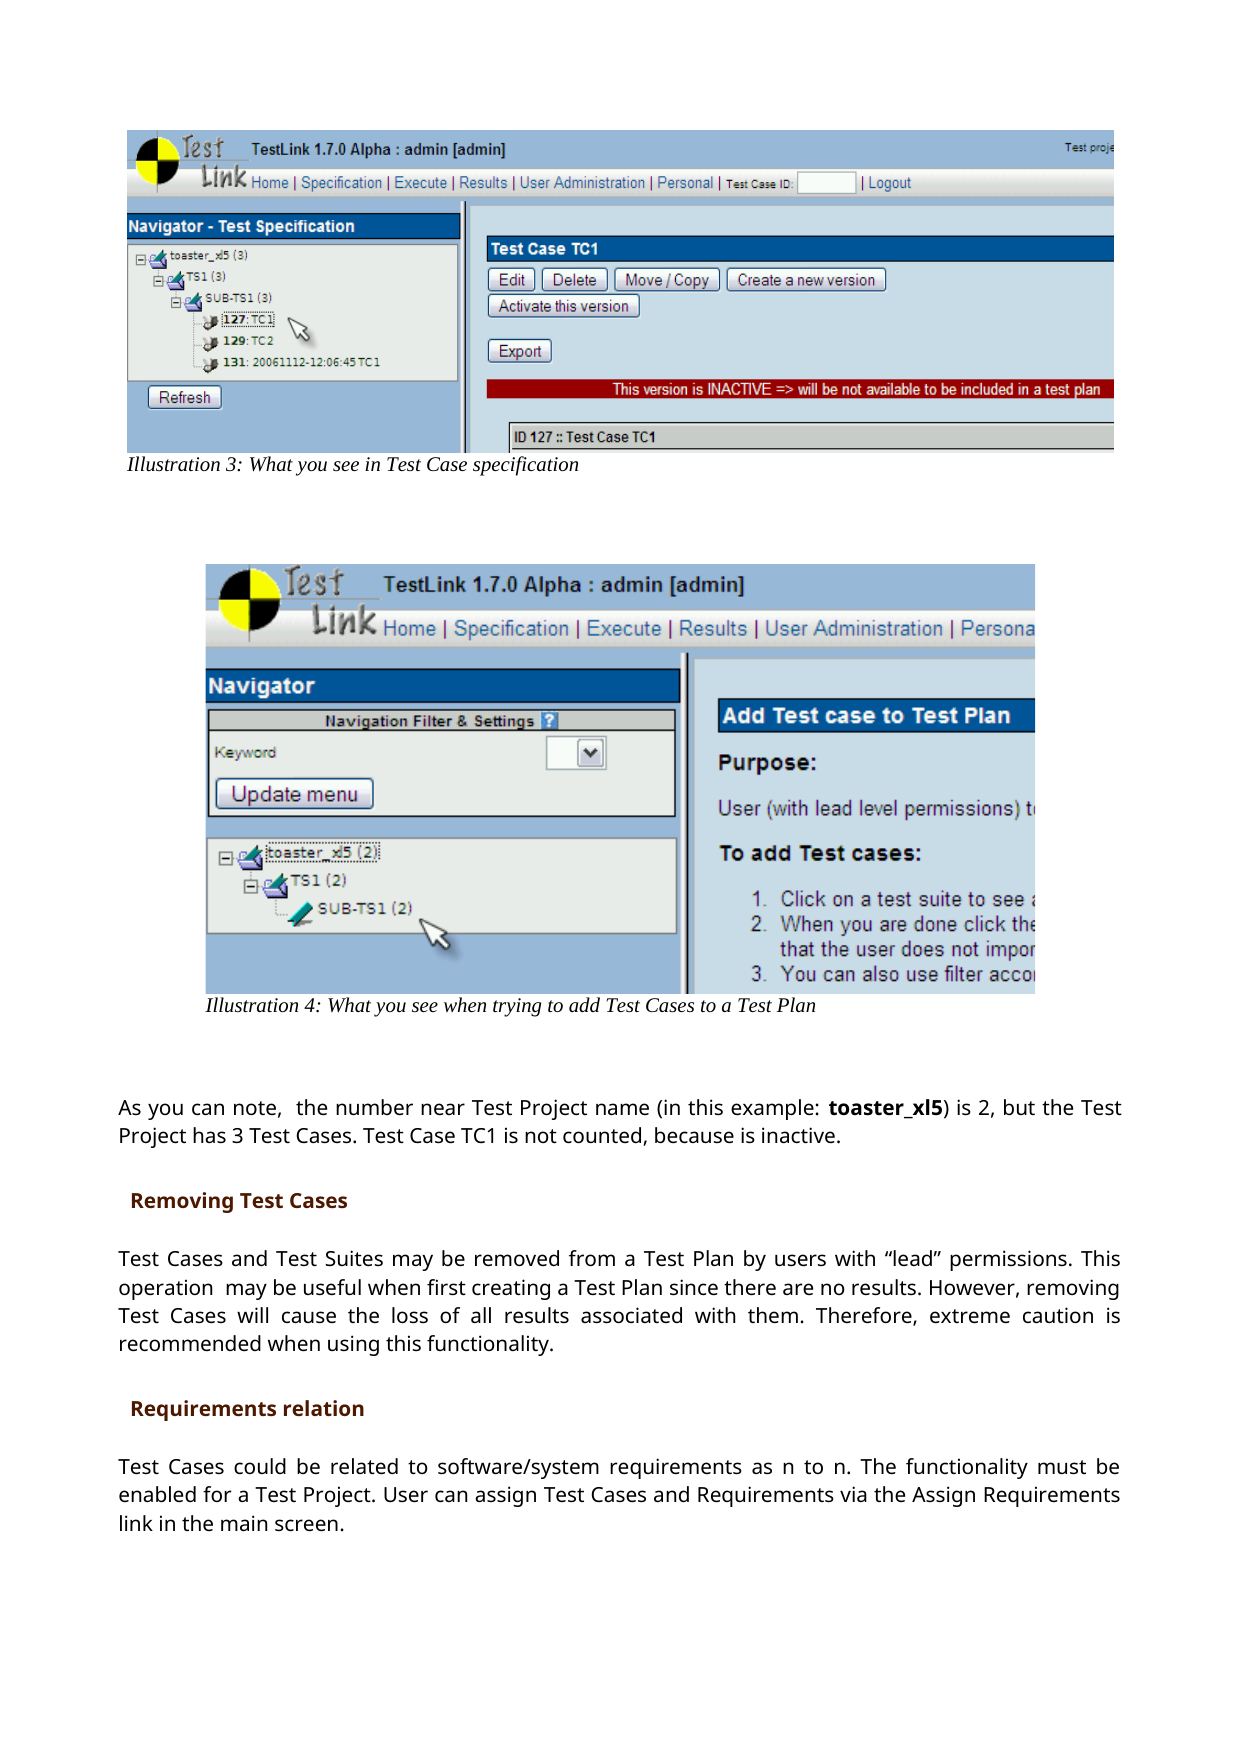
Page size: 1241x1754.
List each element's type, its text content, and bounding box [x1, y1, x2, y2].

text Illustration 4: What you see when trying to add Test Cases to a Test Plan [205, 994, 1035, 1017]
picture [127, 130, 1114, 453]
text Illustration 3: What you see in Test Case specification [127, 453, 1114, 476]
text Test Cases and Test Suites may be removed from a Test Plan by users with “lead” permissions. This operation may be useful when first creating a Test Plan since there are no results. However, removing Test Cases will cause the loss of all results associated with them. Therefore, extreme caution is recommended when using this functionality. [118, 1244, 1122, 1358]
text Test Cases could be related to software/system requirements as n to n. The functionality must be enabled for a Test Project. User can assign Test Cases and Requirements via the Assign Requirements link in the main screen. [118, 1452, 1122, 1537]
subtitle Requirements relation [130, 1394, 1111, 1422]
subtitle Removing Test Cases [130, 1186, 1111, 1215]
picture [205, 564, 1036, 994]
text As you can note, the number near Test Project name (in this example: toaster_xl5) is 2, but the Test Project has 3 Test Cases. Test Case TC1 is not counted, because is inactive. [118, 1093, 1122, 1150]
